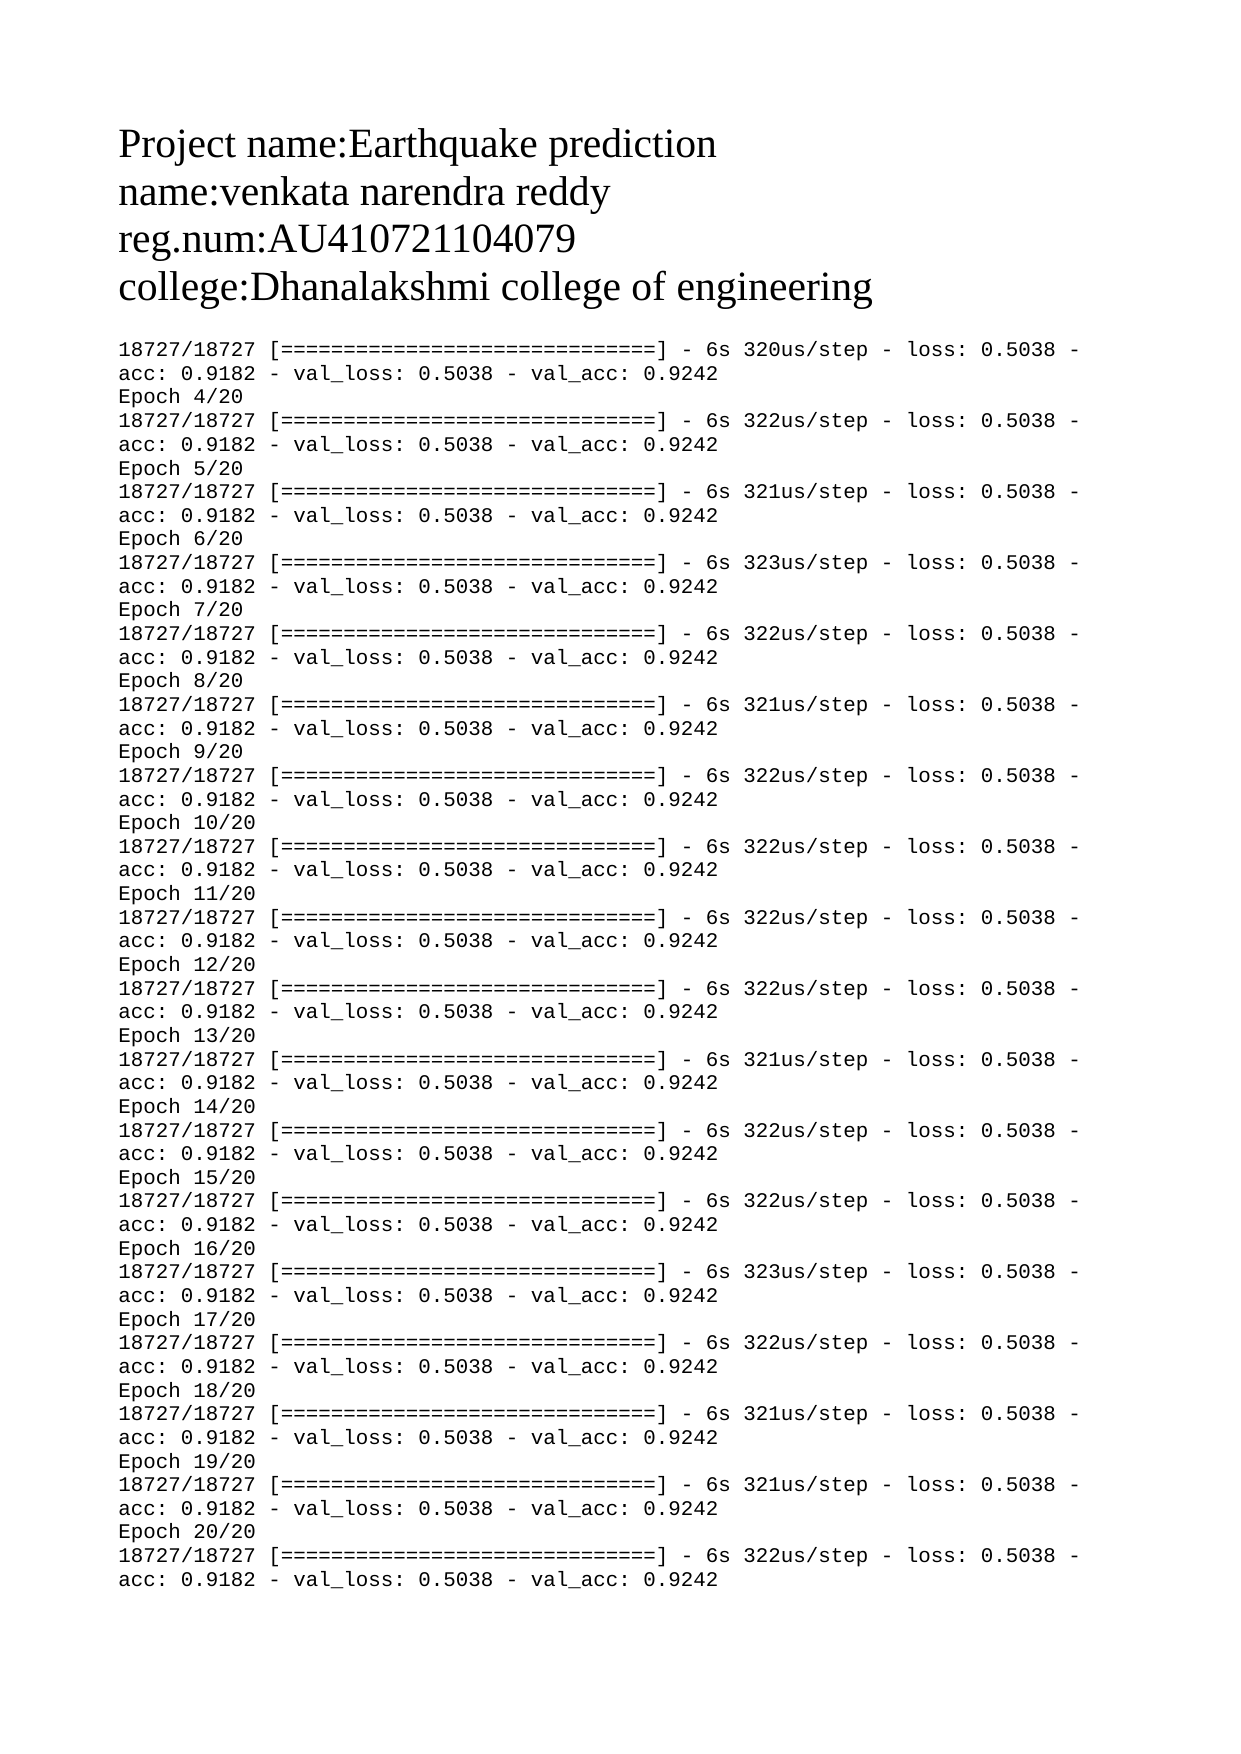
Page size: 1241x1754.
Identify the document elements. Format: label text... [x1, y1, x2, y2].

text 18727/18727 [==============================] - 6s 321us/step - loss: 0.5038 - acc: 0.9182 - val_loss: 0.5038 - val_acc: 0.9242 [118, 1403, 1122, 1451]
text Epoch 8/20 [118, 670, 1122, 694]
text 18727/18727 [==============================] - 6s 321us/step - loss: 0.5038 - acc: 0.9182 - val_loss: 0.5038 - val_acc: 0.9242 [118, 1049, 1122, 1096]
text Epoch 4/20 [118, 387, 1122, 410]
text Epoch 16/20 [118, 1238, 1122, 1261]
text 18727/18727 [==============================] - 6s 321us/step - loss: 0.5038 - acc: 0.9182 - val_loss: 0.5038 - val_acc: 0.9242 [118, 1474, 1122, 1522]
text 18727/18727 [==============================] - 6s 322us/step - loss: 0.5038 - acc: 0.9182 - val_loss: 0.5038 - val_acc: 0.9242 [118, 907, 1122, 954]
text 18727/18727 [==============================] - 6s 322us/step - loss: 0.5038 - acc: 0.9182 - val_loss: 0.5038 - val_acc: 0.9242 [118, 623, 1122, 670]
text Epoch 7/20 [118, 599, 1122, 623]
text Epoch 5/20 [118, 457, 1122, 481]
text Epoch 6/20 [118, 528, 1122, 552]
text 18727/18727 [==============================] - 6s 322us/step - loss: 0.5038 - acc: 0.9182 - val_loss: 0.5038 - val_acc: 0.9242 [118, 1332, 1122, 1380]
text 18727/18727 [==============================] - 6s 320us/step - loss: 0.5038 - acc: 0.9182 - val_loss: 0.5038 - val_acc: 0.9242 [118, 339, 1122, 387]
text 18727/18727 [==============================] - 6s 322us/step - loss: 0.5038 - acc: 0.9182 - val_loss: 0.5038 - val_acc: 0.9242 [118, 1119, 1122, 1167]
text Epoch 17/20 [118, 1309, 1122, 1332]
text Epoch 12/20 [118, 954, 1122, 978]
text 18727/18727 [==============================] - 6s 322us/step - loss: 0.5038 - acc: 0.9182 - val_loss: 0.5038 - val_acc: 0.9242 [118, 978, 1122, 1025]
text Epoch 13/20 [118, 1025, 1122, 1049]
text Epoch 9/20 [118, 741, 1122, 765]
text 18727/18727 [==============================] - 6s 321us/step - loss: 0.5038 - acc: 0.9182 - val_loss: 0.5038 - val_acc: 0.9242 [118, 481, 1122, 528]
text 18727/18727 [==============================] - 6s 322us/step - loss: 0.5038 - acc: 0.9182 - val_loss: 0.5038 - val_acc: 0.9242 [118, 410, 1122, 457]
text Epoch 20/20 [118, 1522, 1122, 1545]
text 18727/18727 [==============================] - 6s 322us/step - loss: 0.5038 - acc: 0.9182 - val_loss: 0.5038 - val_acc: 0.9242 [118, 765, 1122, 812]
text 18727/18727 [==============================] - 6s 323us/step - loss: 0.5038 - acc: 0.9182 - val_loss: 0.5038 - val_acc: 0.9242 [118, 1261, 1122, 1309]
text 18727/18727 [==============================] - 6s 322us/step - loss: 0.5038 - acc: 0.9182 - val_loss: 0.5038 - val_acc: 0.9242 [118, 1191, 1122, 1238]
text 18727/18727 [==============================] - 6s 322us/step - loss: 0.5038 - acc: 0.9182 - val_loss: 0.5038 - val_acc: 0.9242 [118, 836, 1122, 883]
text 18727/18727 [==============================] - 6s 321us/step - loss: 0.5038 - acc: 0.9182 - val_loss: 0.5038 - val_acc: 0.9242 [118, 694, 1122, 741]
text Epoch 10/20 [118, 812, 1122, 836]
text Epoch 14/20 [118, 1096, 1122, 1119]
text Epoch 18/20 [118, 1380, 1122, 1403]
text Epoch 19/20 [118, 1451, 1122, 1474]
text Epoch 11/20 [118, 883, 1122, 907]
text 18727/18727 [==============================] - 6s 322us/step - loss: 0.5038 - acc: 0.9182 - val_loss: 0.5038 - val_acc: 0.9242 [118, 1545, 1122, 1592]
text 18727/18727 [==============================] - 6s 323us/step - loss: 0.5038 - acc: 0.9182 - val_loss: 0.5038 - val_acc: 0.9242 [118, 552, 1122, 599]
text Epoch 15/20 [118, 1167, 1122, 1191]
